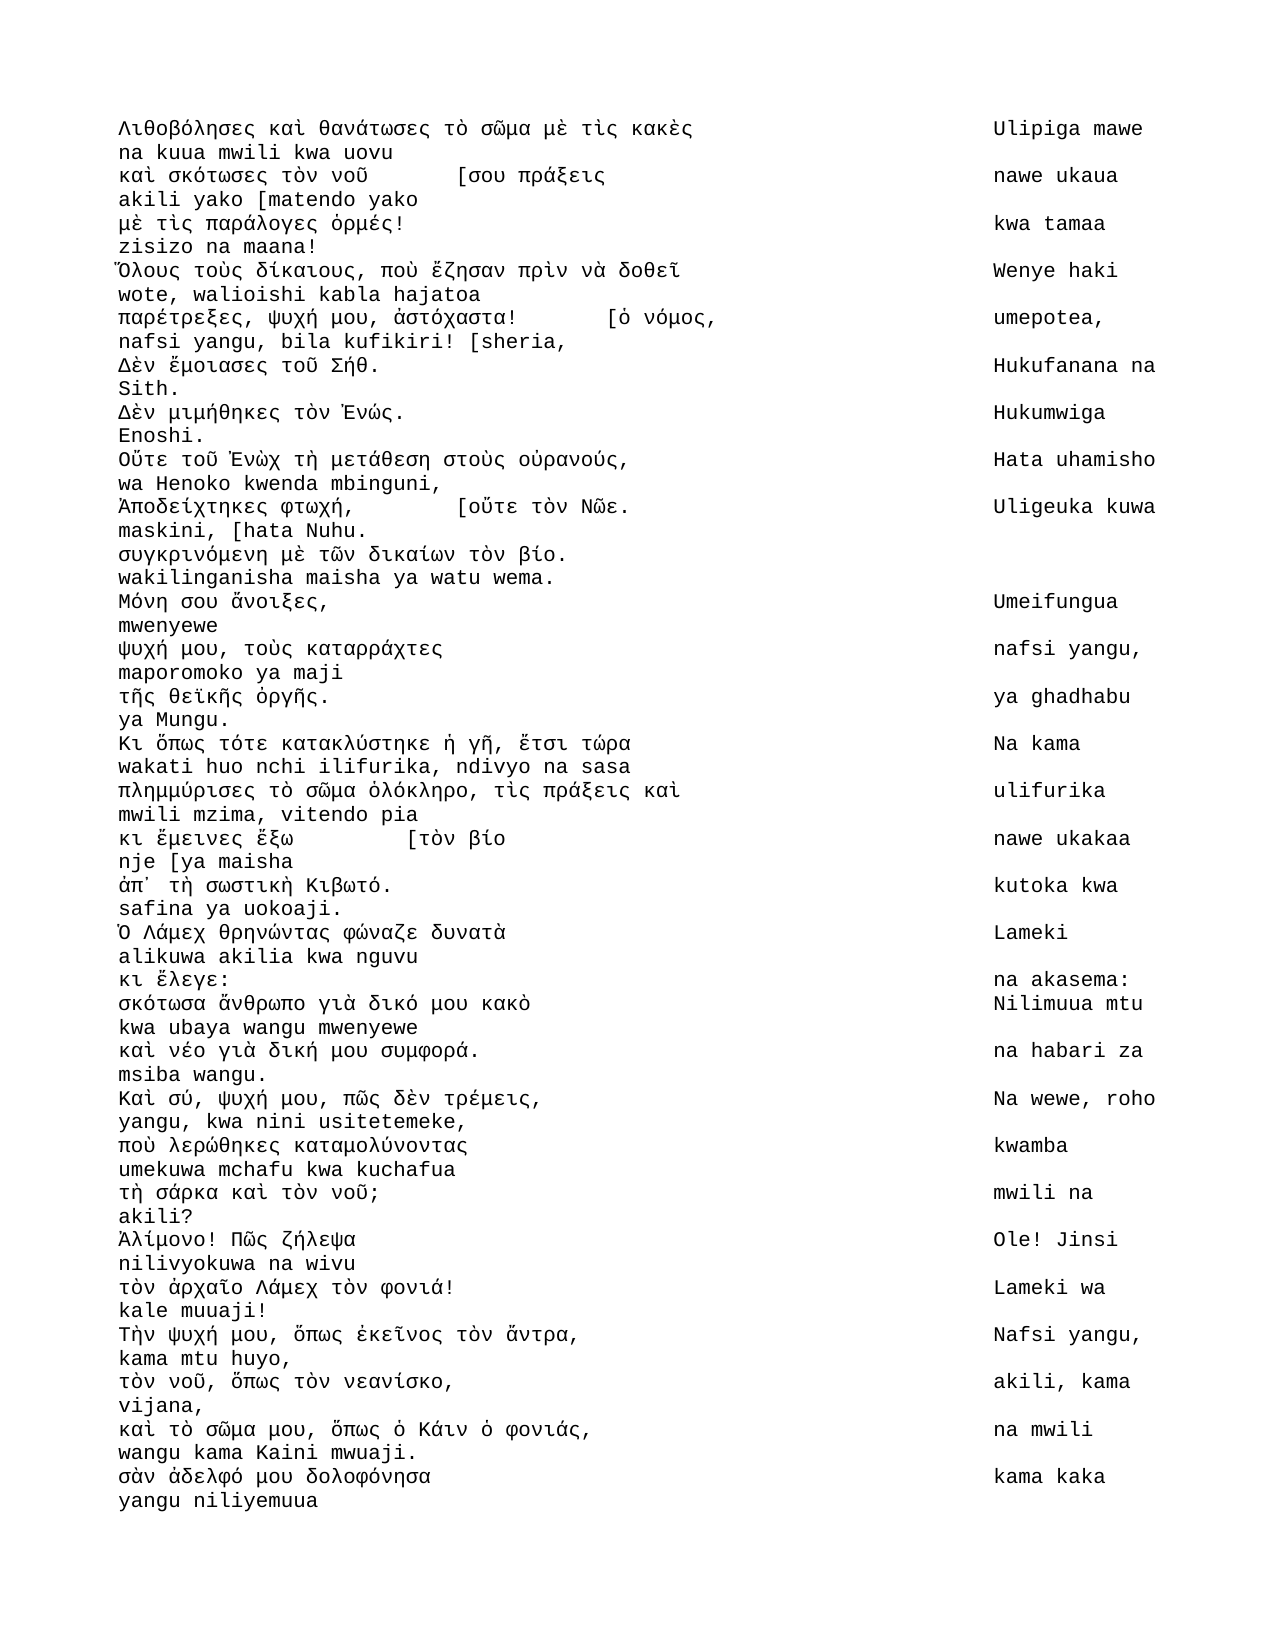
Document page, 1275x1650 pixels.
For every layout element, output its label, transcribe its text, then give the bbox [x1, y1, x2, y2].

text Κι ὅπως τότε κατακλύστηκε ἡ γῆ, ἔτσι τώρα Na kama wakati huo nchi ilifurika, ndivyo na sasa [118, 733, 1157, 780]
text κι ἔλεγε: na akasema: [118, 969, 1157, 993]
text τὴ σάρκα καὶ τὸν νοῦ; mwili na akili? [118, 1182, 1157, 1229]
text μὲ τὶς παράλογες ὁρμές! kwa tamaa zisizo na maana! [118, 213, 1157, 260]
text κι ἔμεινες ἔξω [τὸν βίο nawe ukakaa nje [ya maisha [118, 827, 1157, 875]
text Ἀλίμονο! Πῶς ζήλεψα Ole! Jinsi nilivyokuwa na wivu [118, 1229, 1157, 1277]
text καὶ τὸ σῶμα μου, ὅπως ὁ Κάιν ὁ φονιάς, na mwili wangu kama Kaini mwuaji. [118, 1419, 1157, 1466]
text ἀπ᾿ τὴ σωστικὴ Κιβωτό. kutoka kwa safina ya uokoaji. [118, 875, 1157, 922]
text ποὺ λερώθηκες καταμολύνοντας kwamba umekuwa mchafu kwa kuchafua [118, 1135, 1157, 1182]
text συγκρινόμενη μὲ τῶν δικαίων τὸν βίο. wakilinganisha maisha ya watu wema. [118, 544, 1157, 591]
text Ἀποδείχτηκες φτωχή, [οὔτε τὸν Νῶε. Uligeuka kuwa maskini, [hata Nuhu. [118, 496, 1157, 544]
text Ὁ Λάμεχ θρηνώντας φώναζε δυνατὰ Lameki alikuwa akilia kwa nguvu [118, 922, 1157, 969]
text παρέτρεξες, ψυχή μου, ἀστόχαστα! [ὁ νόμος, umepotea, nafsi yangu, bila kufikiri! [sheria, [118, 307, 1157, 354]
text Καὶ σύ, ψυχή μου, πῶς δὲν τρέμεις, Na wewe, roho yangu, kwa nini usitetemeke, [118, 1088, 1157, 1135]
text ψυχή μου, τοὺς καταρράχτες nafsi yangu, maporomoko ya maji [118, 638, 1157, 686]
text Δὲν μιμήθηκες τὸν Ἐνώς. Hukumwiga Enoshi. [118, 402, 1157, 449]
text πλημμύρισες τὸ σῶμα ὁλόκληρο, τὶς πράξεις καὶ ulifurika mwili mzima, vitendo pia [118, 780, 1157, 827]
text Δὲν ἔμοιασες τοῦ Σήθ. Hukufanana na Sith. [118, 354, 1157, 402]
text Μόνη σου ἄνοιξες, Umeifungua mwenyewe [118, 591, 1157, 638]
text Τὴν ψυχή μου, ὅπως ἐκεῖνος τὸν ἄντρα, Nafsi yangu, kama mtu huyo, [118, 1324, 1157, 1371]
text τὸν νοῦ, ὅπως τὸν νεανίσκο, akili, kama vijana, [118, 1371, 1157, 1419]
text Οὔτε τοῦ Ἐνὼχ τὴ μετάθεση στοὺς οὐρανούς, Hata uhamisho wa Henoko kwenda mbinguni, [118, 449, 1157, 496]
text καὶ νέο γιὰ δική μου συμφορά. na habari za msiba wangu. [118, 1040, 1157, 1088]
text καὶ σκότωσες τὸν νοῦ [σου πράξεις nawe ukaua akili yako [matendo yako [118, 165, 1157, 213]
text τῆς θεϊκῆς ὀργῆς. ya ghadhabu ya Mungu. [118, 686, 1157, 733]
text σὰν ἀδελφό μου δολοφόνησα kama kaka yangu niliyemuua [118, 1466, 1157, 1513]
text τὸν ἀρχαῖο Λάμεχ τὸν φονιά! Lameki wa kale muuaji! [118, 1277, 1157, 1324]
text Λιθοβόλησες καὶ θανάτωσες τὸ σῶμα μὲ τὶς κακὲς Ulipiga mawe na kuua mwili kwa uovu [118, 118, 1157, 165]
text σκότωσα ἄνθρωπο γιὰ δικό μου κακὸ Nilimuua mtu kwa ubaya wangu mwenyewe [118, 993, 1157, 1040]
text Ὅλους τοὺς δίκαιους, ποὺ ἔζησαν πρὶν νὰ δοθεῖ Wenye haki wote, walioishi kabla hajatoa [118, 260, 1157, 307]
